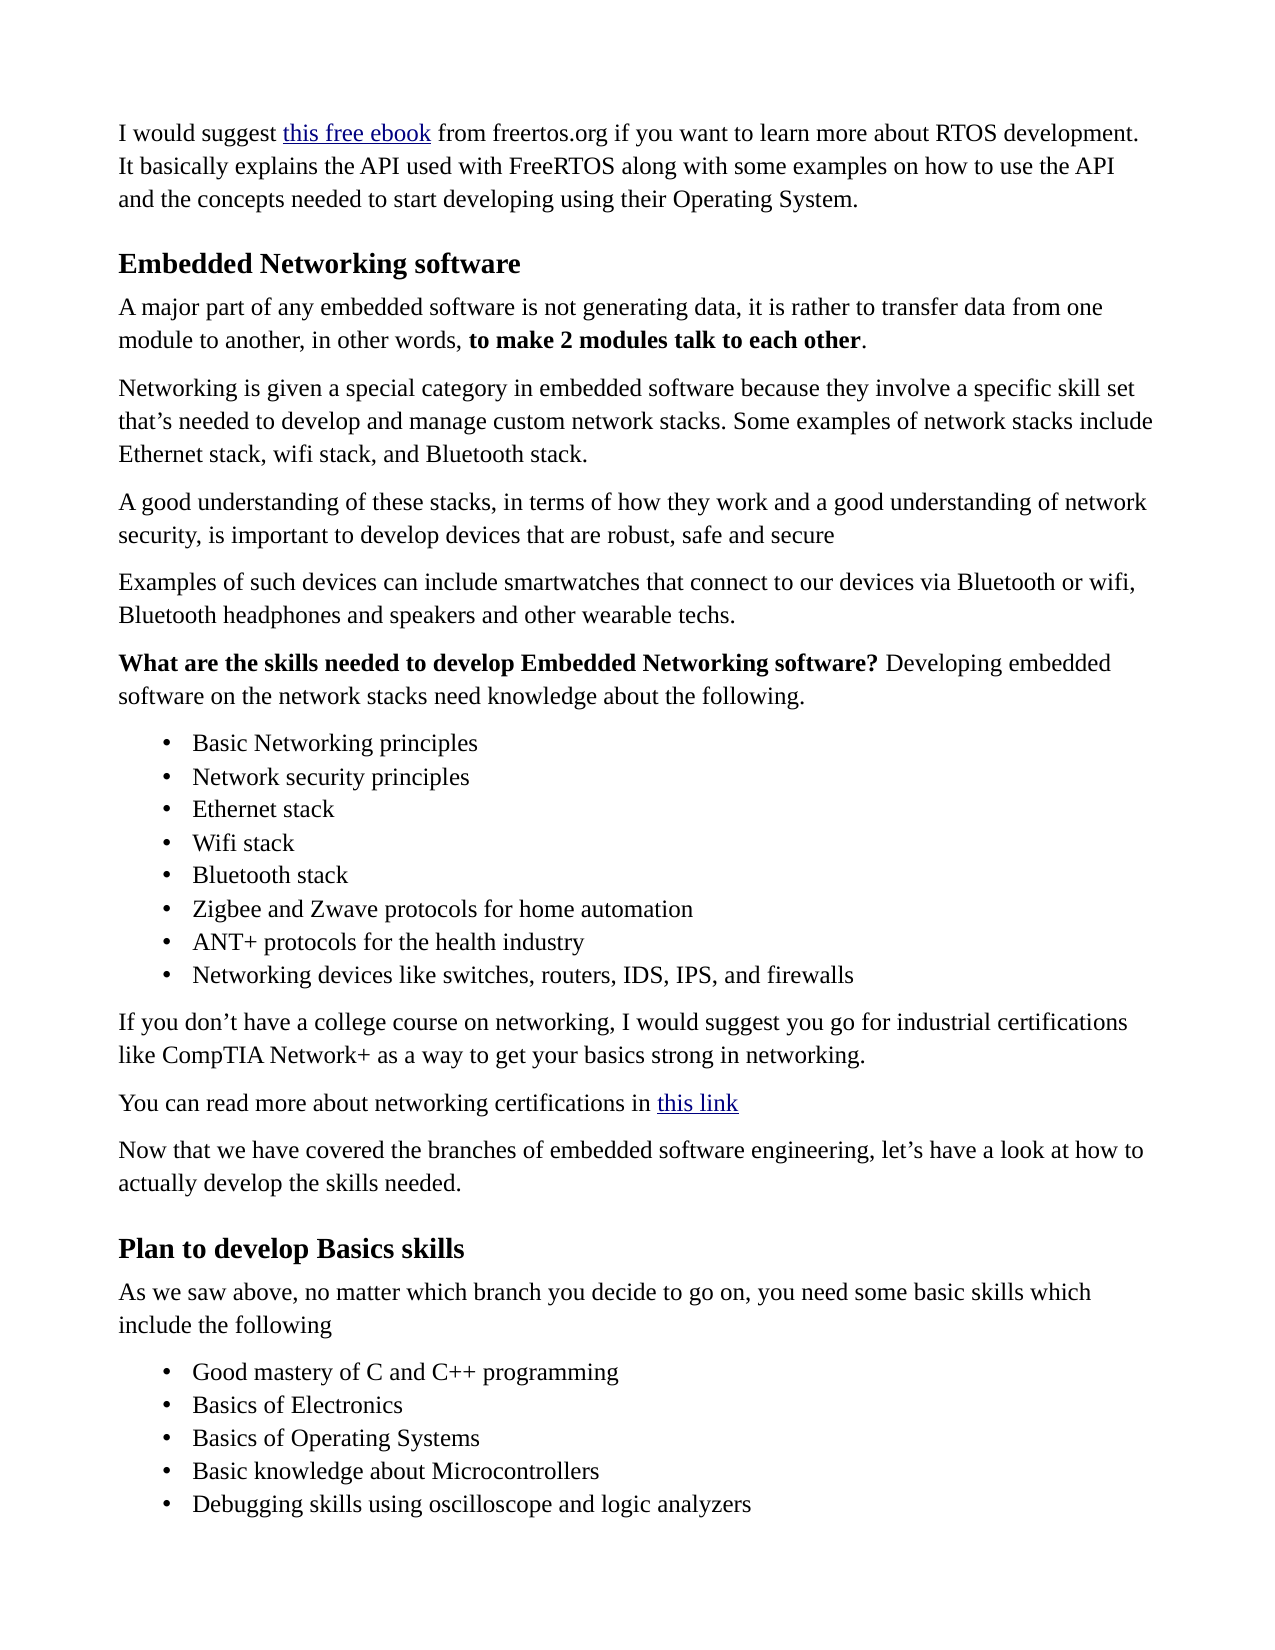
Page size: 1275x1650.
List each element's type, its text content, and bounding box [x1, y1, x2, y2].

list Debugging skills using oscilloscope and logic analyzers [162, 1489, 1157, 1518]
list Basics of Electronics [162, 1390, 1157, 1419]
list Good mastery of C and C++ programming [162, 1357, 1157, 1386]
list Basic knowledge about Microcontrollers [162, 1456, 1157, 1485]
list Basic Networking principles [162, 728, 1157, 757]
list Wifi stack [162, 828, 1157, 856]
list ANT+ protocols for the health industry [162, 927, 1157, 955]
text As we saw above, no matter which branch you decide to go on, you need some basic skills which include the following [118, 1277, 1157, 1338]
text Examples of such devices can include smartwatches that connect to our devices via Bluetooth or wifi, Bluetooth headphones and speakers and other wearable techs. [118, 567, 1157, 629]
text Now that we have covered the branches of embedded software engineering, let’s have a look at how to actually develop the skills needed. [118, 1136, 1157, 1197]
subtitle Embedded Networking software [118, 246, 1157, 280]
list Basics of Operating Systems [162, 1423, 1157, 1452]
list Bluetooth stack [162, 861, 1157, 889]
text If you don’t have a college course on networking, I would suggest you go for industrial certifications like CompTIA Network+ as a way to get your basics strong in networking. [118, 1007, 1157, 1069]
list Zigbee and Zwave protocols for home automation [162, 894, 1157, 922]
list Ethernet stack [162, 794, 1157, 823]
list Networking devices like switches, routers, IDS, IPS, and firewalls [162, 960, 1157, 988]
text I would suggest this free ebook from freertos.org if you want to learn more about RTOS development. It basically explains the API used with FreeRTOS along with some examples on how to use the API and the concepts needed to start developing using their Operating System. [118, 118, 1157, 213]
text A major part of any embedded software is not generating data, it is rather to transfer data from one module to another, in other words, to make 2 modules talk to each other. [118, 292, 1157, 354]
text A good understanding of these stacks, in terms of how they work and a good understanding of network security, is important to develop devices that are robust, safe and secure [118, 487, 1157, 548]
text You can read more about networking certifications in this link [118, 1088, 1157, 1117]
subtitle Plan to develop Basics skills [118, 1231, 1157, 1264]
text Networking is given a special category in embedded software because they involve a specific skill set that’s needed to develop and manage custom network stacks. Some examples of network stacks include Ethernet stack, wifi stack, and Bluetooth stack. [118, 373, 1157, 468]
list Network security principles [162, 762, 1157, 790]
text What are the skills needed to develop Embedded Networking software? Developing embedded software on the network stacks need knowledge about the following. [118, 648, 1157, 710]
